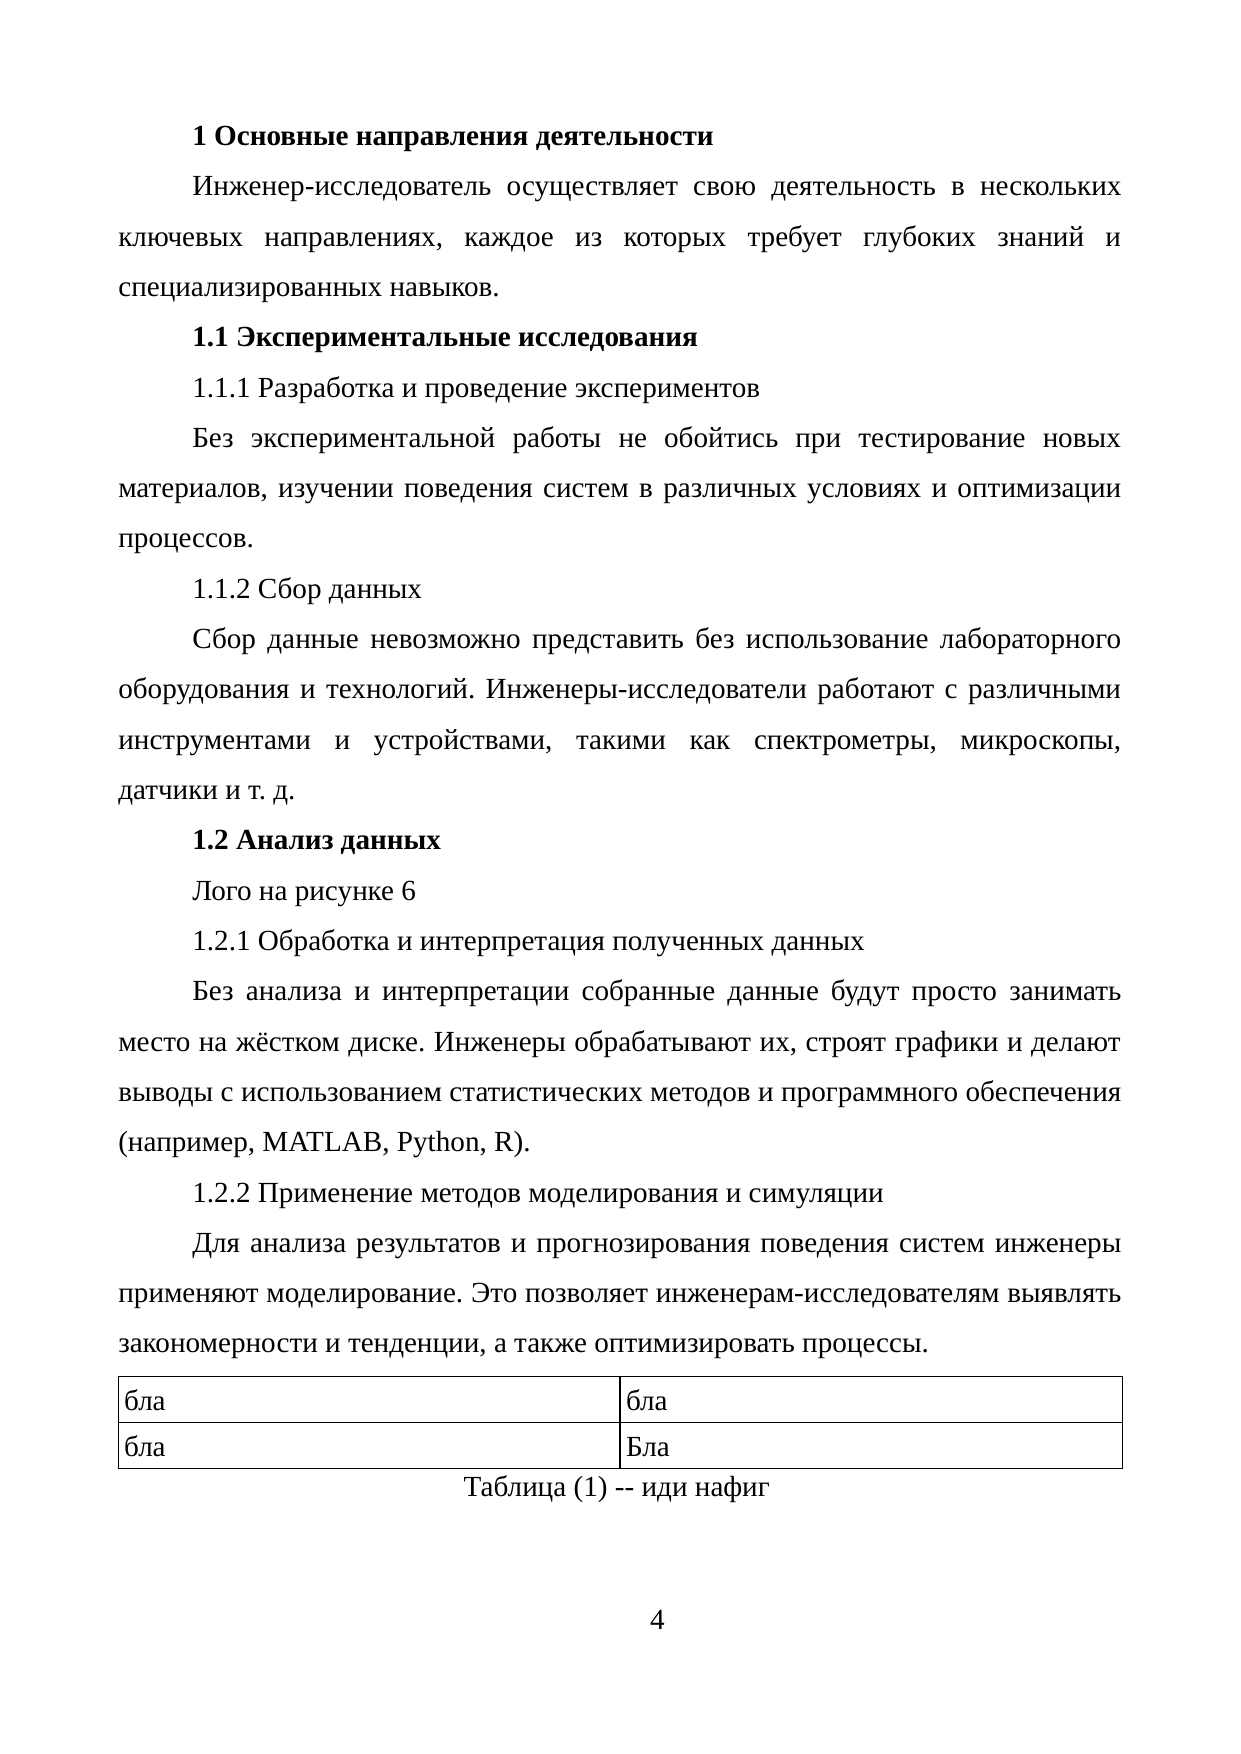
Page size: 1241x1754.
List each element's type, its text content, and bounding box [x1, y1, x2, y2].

subtitle Основные направления деятельности [118, 118, 1122, 152]
subtitle Сбор данных [118, 571, 1122, 604]
table_header бла [119, 1377, 619, 1422]
text Без анализа и интерпретации собранные данные будут просто занимать место на жёстком диске. Инженеры обрабатывают их, строят графики и делают выводы с использованием статистических методов и программного обеспечения (например, MATLAB, Python, R). [118, 973, 1122, 1158]
subtitle Применение методов моделирования и симуляции [118, 1175, 1122, 1208]
text Для анализа результатов и прогнозирования поведения систем инженеры применяют моделирование. Это позволяет инженерам-исследователям выявлять закономерности и тенденции, а также оптимизировать процессы. [118, 1225, 1122, 1359]
table_cell бла [119, 1423, 619, 1468]
text Сбор данные невозможно представить без использование лабораторного оборудования и технологий. Инженеры-исследователи работают с различными инструментами и устройствами, такими как спектрометры, микроскопы, датчики и т. д. [118, 621, 1122, 806]
table_cell Бла [621, 1423, 1122, 1468]
subtitle Экспериментальные исследования [118, 319, 1122, 353]
subtitle Разработка и проведение экспериментов [118, 370, 1122, 403]
text Без экспериментальной работы не обойтись при тестирование новых материалов, изучении поведения систем в различных условиях и оптимизации процессов. [118, 420, 1122, 554]
subtitle Анализ данных [118, 822, 1122, 856]
text Лого на рисунке 6 [118, 873, 1122, 906]
text Таблица (1) -- иди нафиг [118, 1469, 1122, 1503]
subtitle Обработка и интерпретация полученных данных [118, 923, 1122, 957]
text Инженер-исследователь осуществляет свою деятельность в нескольких ключевых направлениях, каждое из которых требует глубоких знаний и специализированных навыков. [118, 168, 1122, 303]
table_header бла [621, 1377, 1122, 1422]
